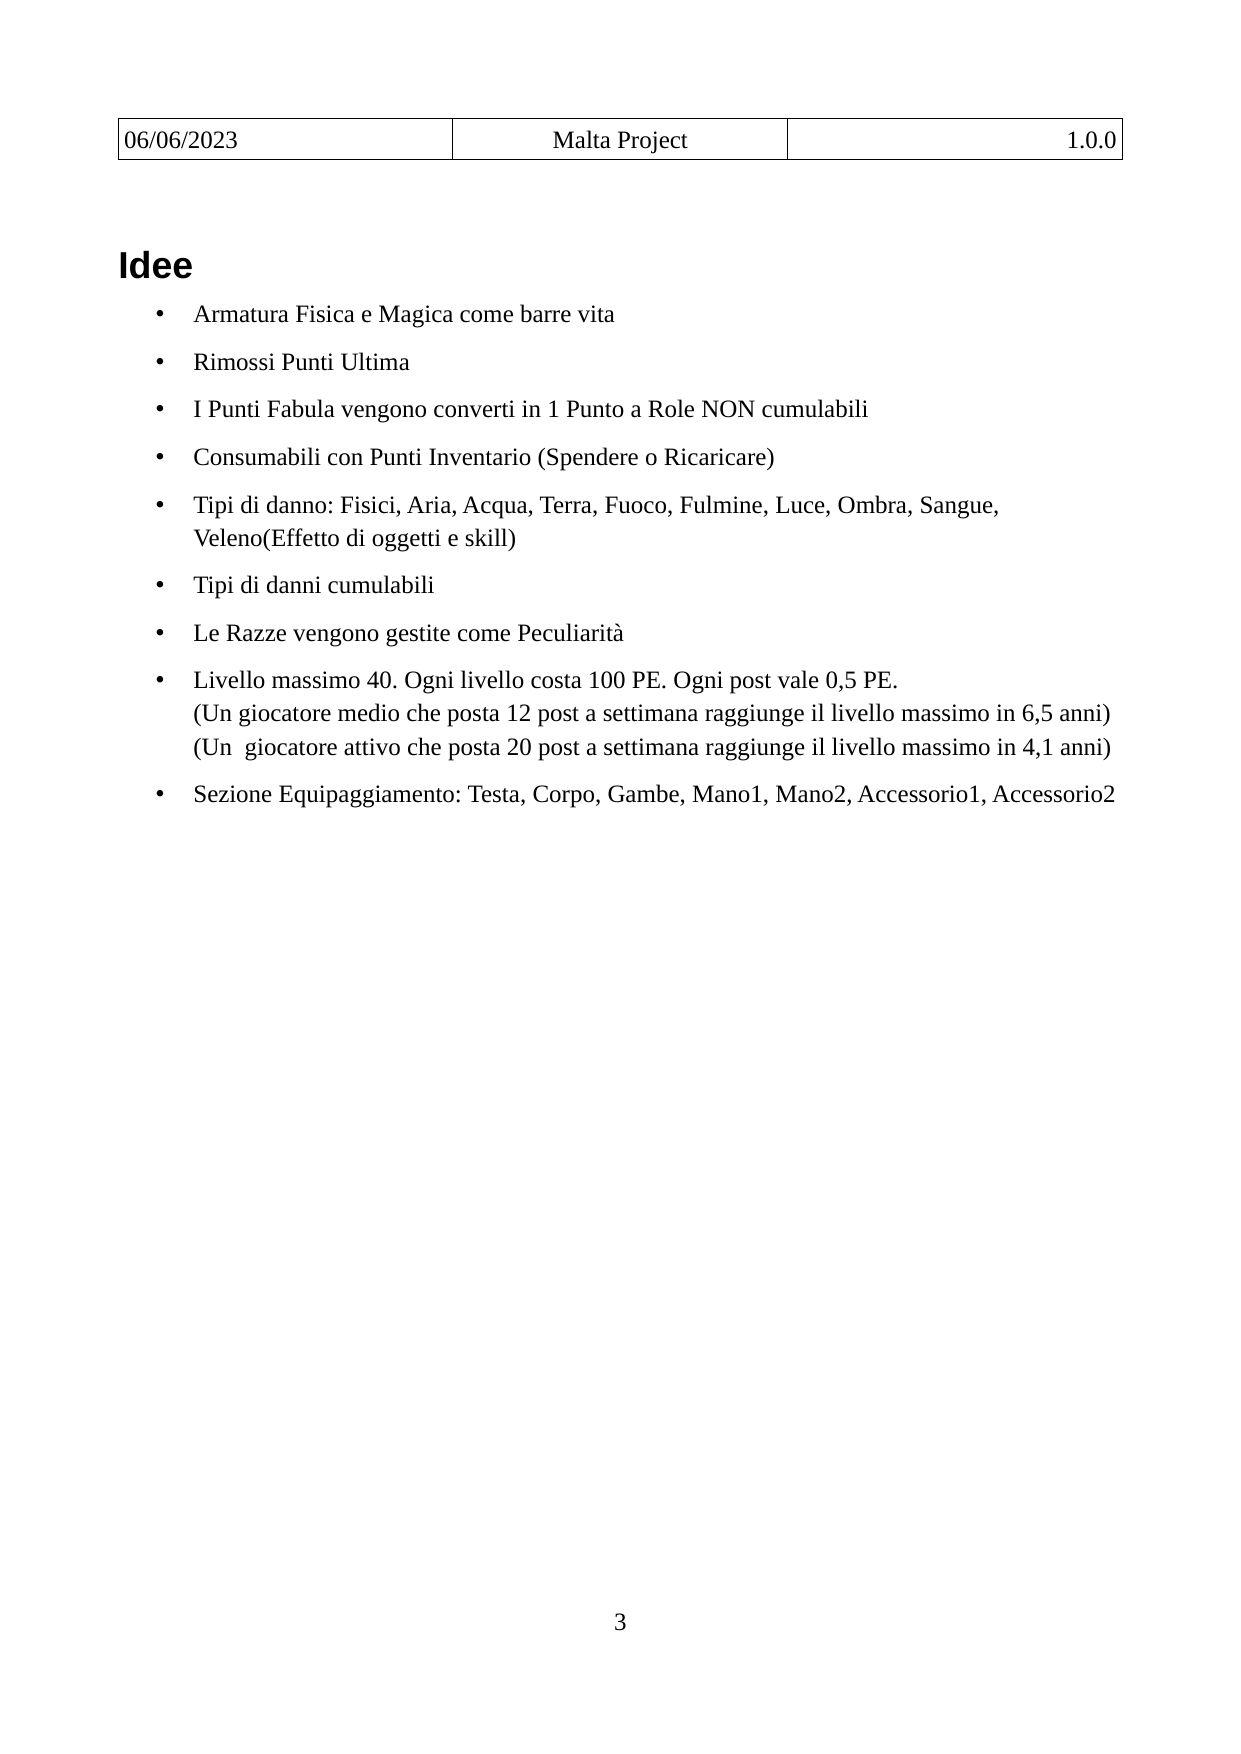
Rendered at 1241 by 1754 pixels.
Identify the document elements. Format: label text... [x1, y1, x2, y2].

list Consumabili con Punti Inventario (Spendere o Ricaricare) [156, 442, 1122, 471]
list Tipi di danno: Fisici, Aria, Acqua, Terra, Fuoco, Fulmine, Luce, Ombra, Sangue, Veleno(Effetto di oggetti e skill) [156, 490, 1122, 551]
list Sezione Equipaggiamento: Testa, Corpo, Gambe, Mano1, Mano2, Accessorio1, Accessorio2 [156, 779, 1122, 808]
subtitle Idee [118, 244, 1122, 287]
list Le Razze vengono gestite come Peculiarità [156, 618, 1122, 647]
list I Punti Fabula vengono converti in 1 Punto a Role NON cumulabili [156, 394, 1122, 423]
list Tipi di danni cumulabili [156, 570, 1122, 599]
list Rimossi Punti Ultima [156, 347, 1122, 376]
list Livello massimo 40. Ogni livello costa 100 PE. Ogni post vale 0,5 PE. (Un giocatore medio che posta 12 post a settimana raggiunge il livello massimo in 6,5 anni) (Un giocatore attivo che posta 20 post a settimana raggiunge il livello massimo in 4,1 anni) [156, 666, 1122, 760]
list Armatura Fisica e Magica come barre vita [156, 299, 1122, 328]
